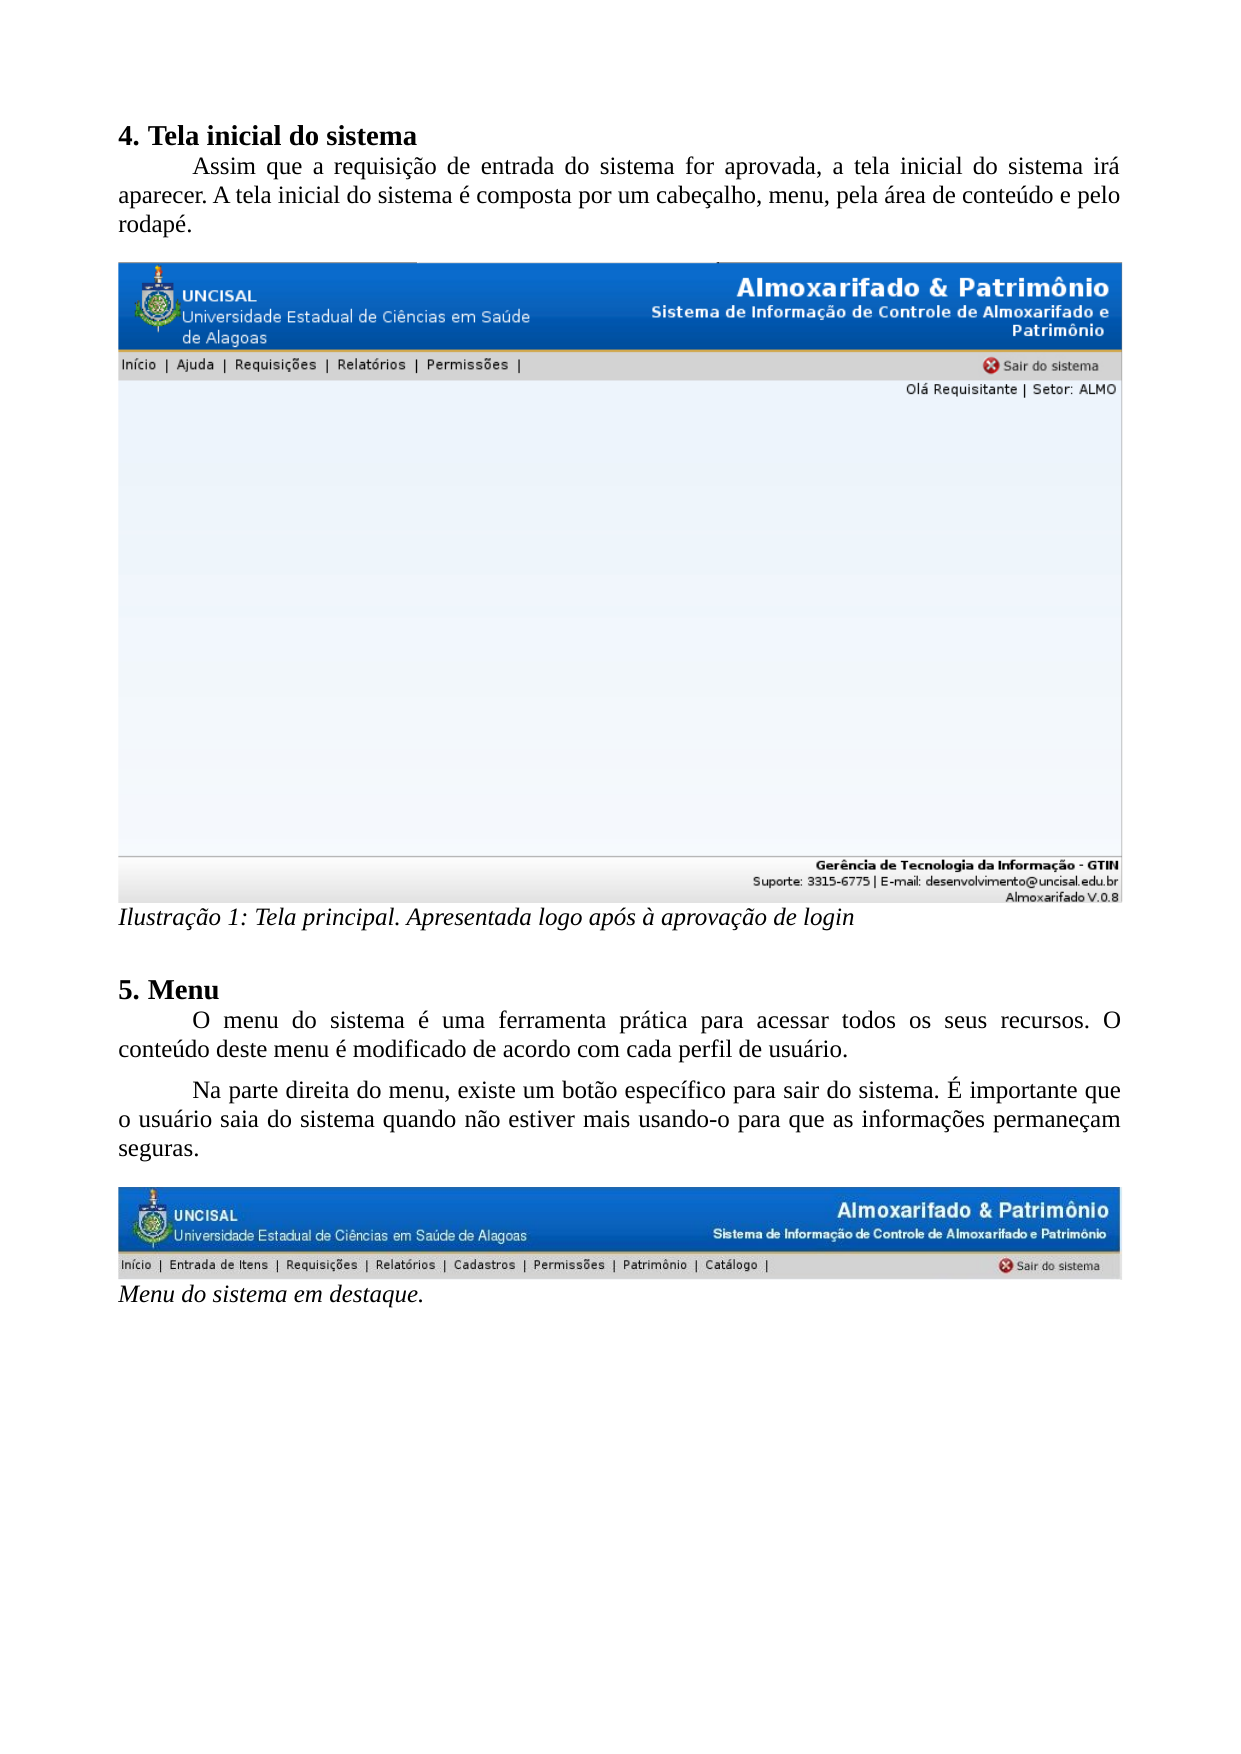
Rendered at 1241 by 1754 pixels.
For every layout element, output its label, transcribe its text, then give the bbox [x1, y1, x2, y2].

picture [118, 262, 1123, 903]
subtitle Menu [118, 972, 1122, 1006]
text Na parte direita do menu, existe um botão específico para sair do sistema. É importante que o usuário saia do sistema quando não estiver mais usando-o para que as informações permaneçam seguras. [118, 1076, 1122, 1162]
text Ilustração 1: Tela principal. Apresentada logo após à aprovação de login [118, 903, 1122, 931]
subtitle Tela inicial do sistema [118, 118, 1122, 151]
text Assim que a requisição de entrada do sistema for aprovada, a tela inicial do sistema irá aparecer. A tela inicial do sistema é composta por um cabeçalho, menu, pela área de conteúdo e pelo rodapé. [118, 151, 1122, 237]
text O menu do sistema é uma ferramenta prática para acessar todos os seus recursos. O conteúdo deste menu é modificado de acordo com cada perfil de usuário. [118, 1006, 1122, 1063]
text Menu do sistema em destaque. [118, 1280, 1122, 1308]
picture [118, 1187, 1123, 1280]
